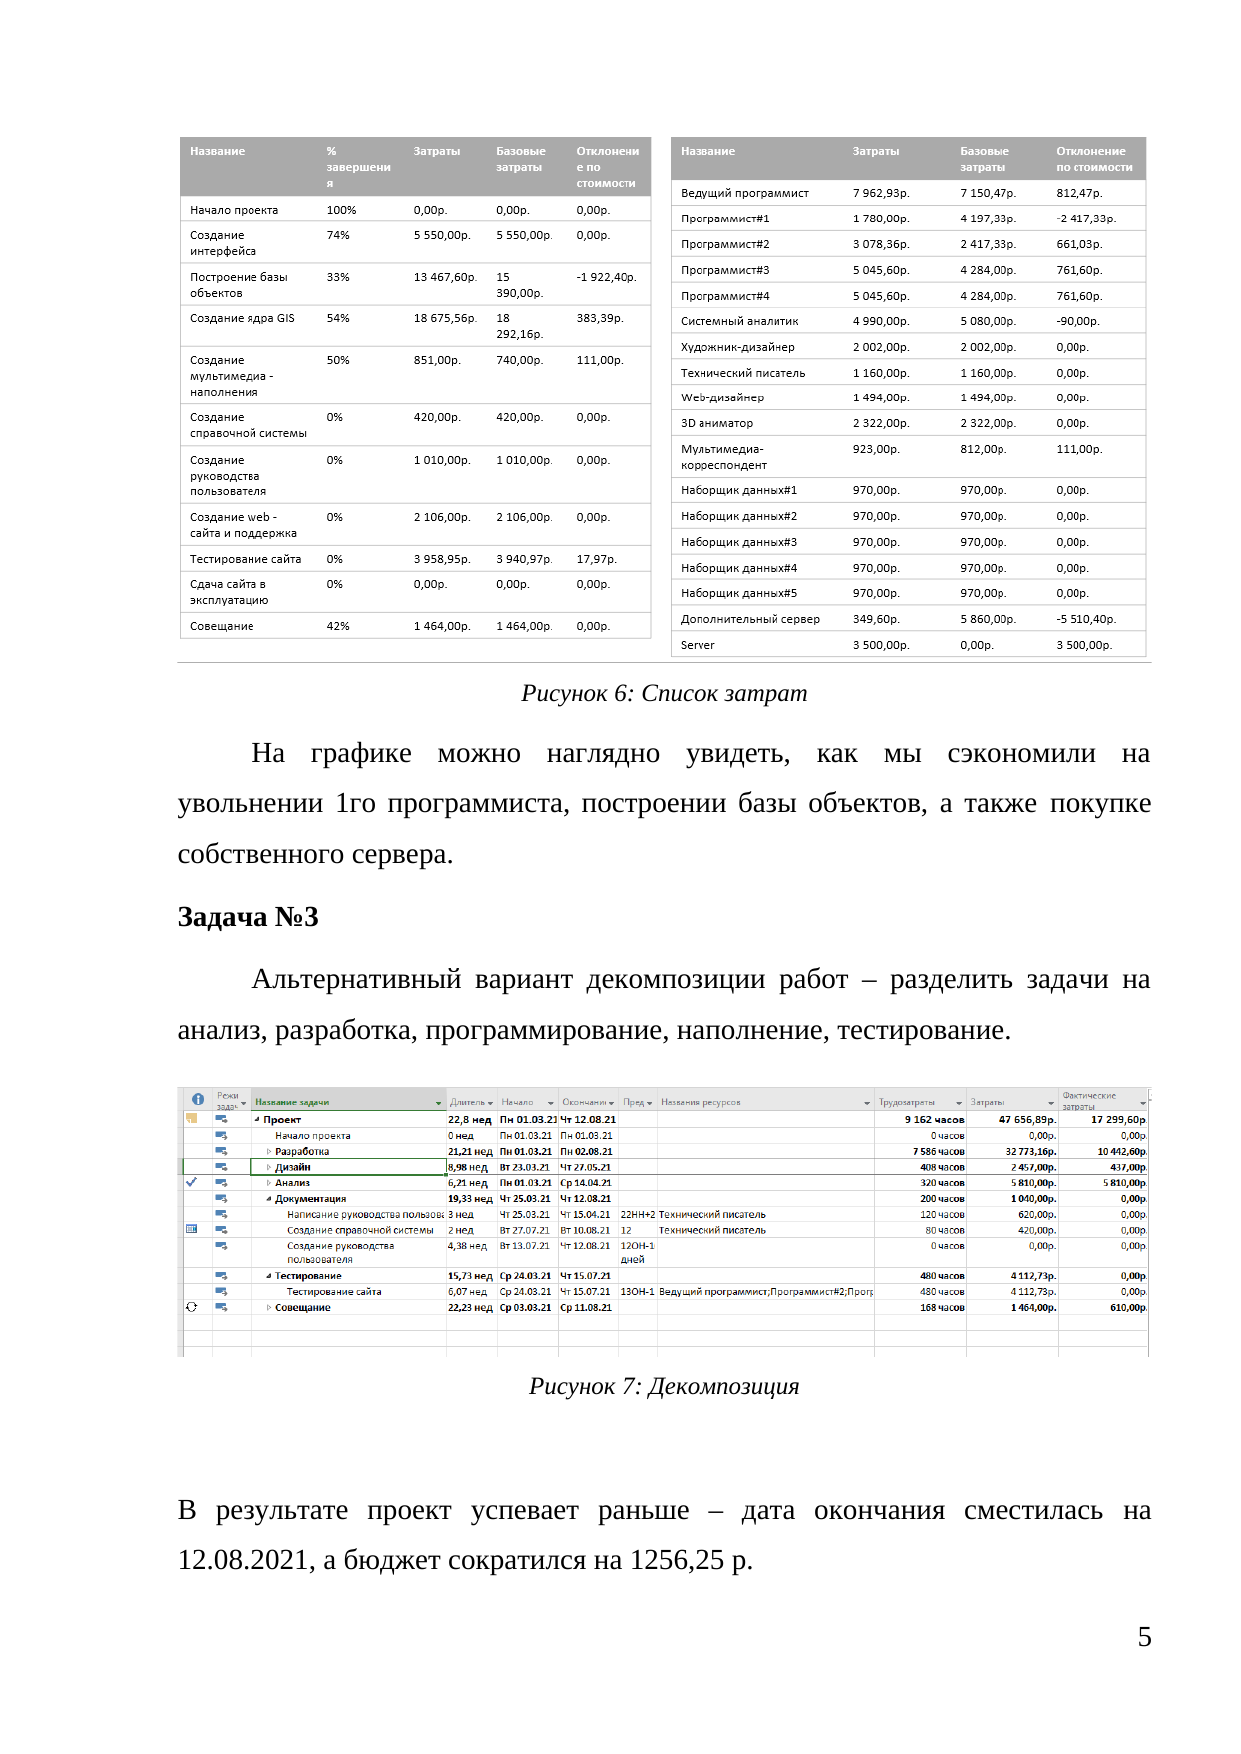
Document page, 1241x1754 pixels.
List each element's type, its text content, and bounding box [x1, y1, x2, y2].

text Задача №3 [177, 899, 1152, 932]
text В результате проект успевает раньше – дата окончания сместилась на 12.08.2021, а бюджет сократился на 1256,25 р. [177, 1492, 1152, 1576]
picture [177, 1087, 1152, 1357]
picture [177, 130, 1152, 664]
text Рисунок 7: Декомпозиция [177, 1357, 1152, 1400]
text На графике можно наглядно увидеть, как мы сэкономили на увольнении 1го программиста, построении базы объектов, а также покупке собственного сервера. [177, 735, 1152, 869]
text Рисунок 6: Список затрат [177, 664, 1152, 707]
text Альтернативный вариант декомпозиции работ – разделить задачи на анализ, разработка, программирование, наполнение, тестирование. [177, 962, 1152, 1045]
